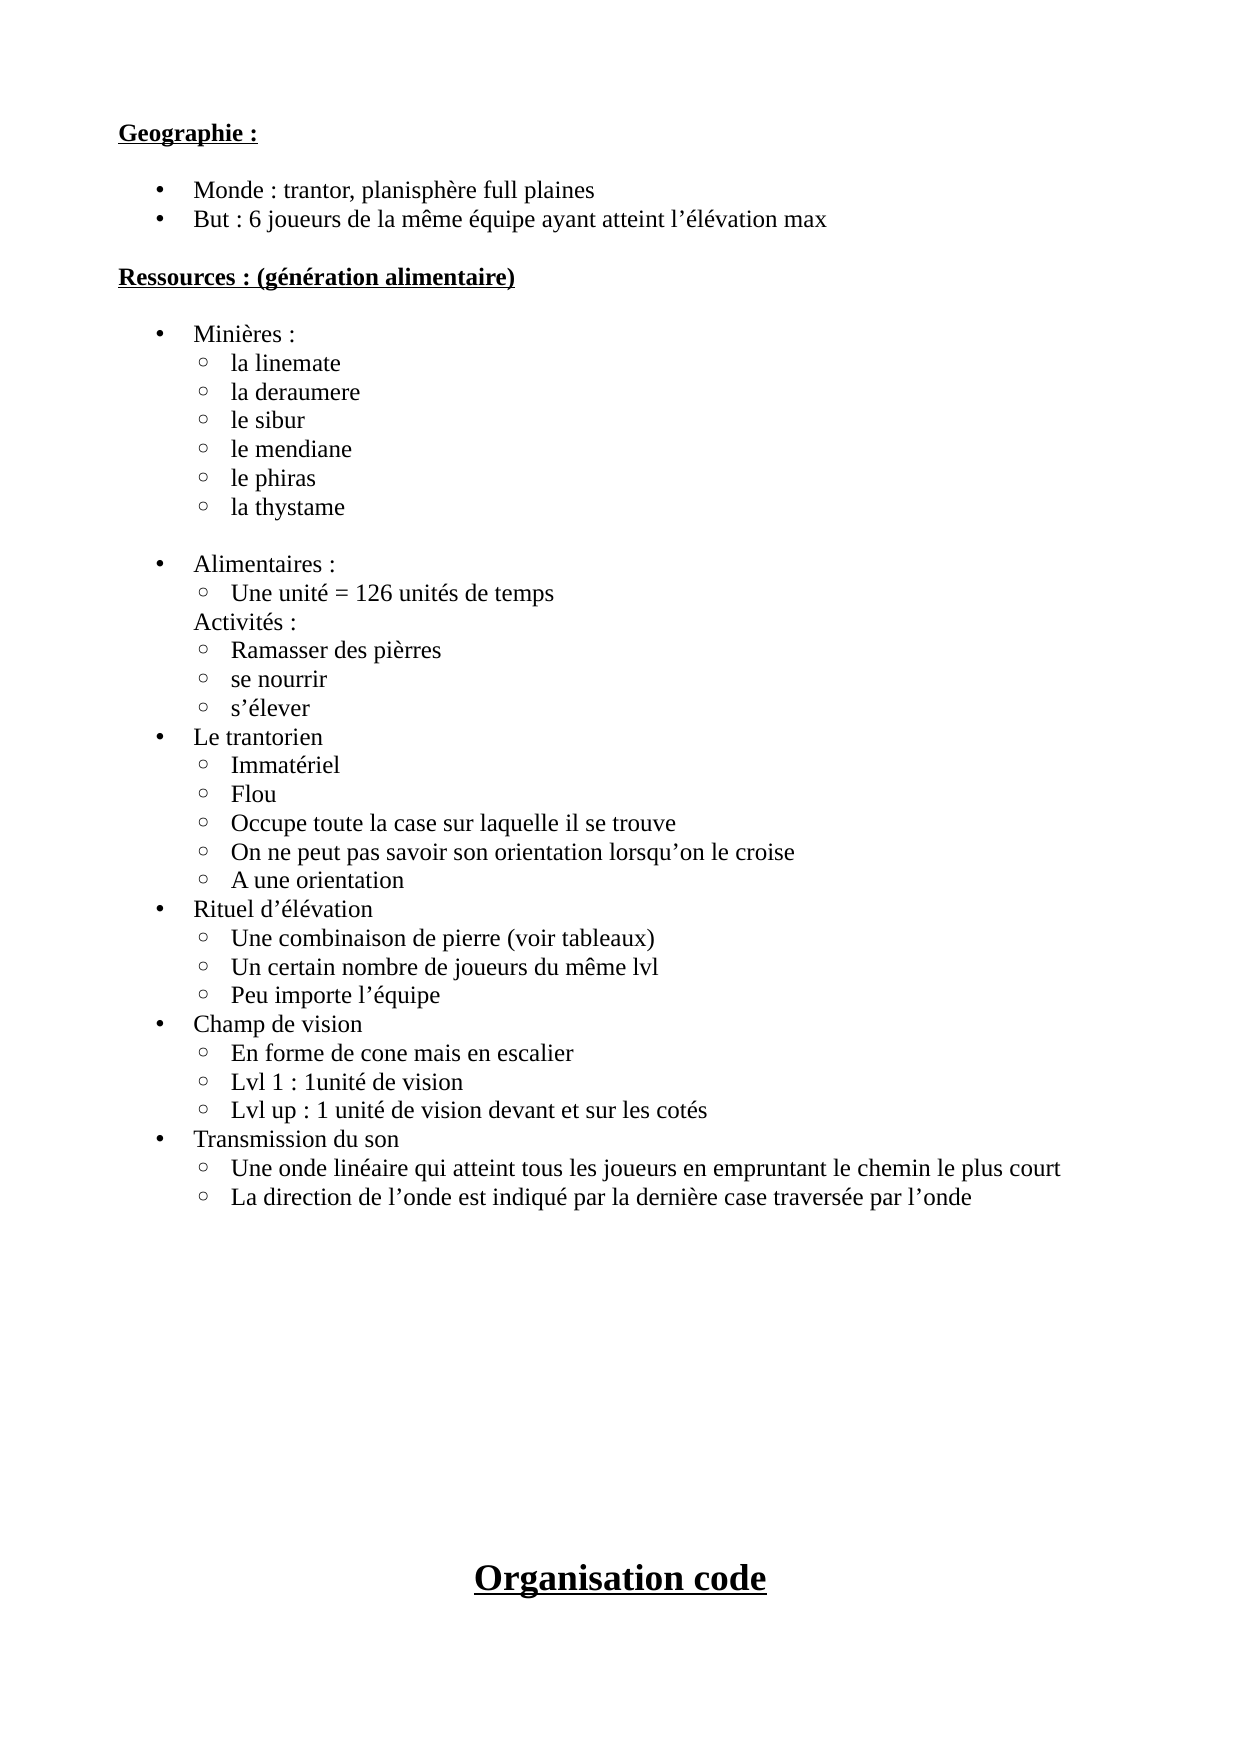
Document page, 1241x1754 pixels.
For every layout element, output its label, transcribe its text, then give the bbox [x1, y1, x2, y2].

list le phiras [193, 463, 1122, 492]
list But : 6 joueurs de la même équipe ayant atteint l’élévation max [156, 204, 1122, 233]
text Ressources : (génération alimentaire) [118, 262, 1122, 291]
list la deraumere [193, 377, 1122, 406]
list Champ de vision [156, 1009, 1122, 1038]
list Monde : trantor, planisphère full plaines [156, 176, 1122, 204]
list le mendiane [193, 434, 1122, 463]
list s’élever [193, 693, 1122, 722]
list la thystame [193, 492, 1122, 521]
list Occupe toute la case sur laquelle il se trouve [193, 808, 1122, 837]
list La direction de l’onde est indiqué par la dernière case traversée par l’onde [193, 1182, 1122, 1211]
list Immatériel [193, 751, 1122, 779]
list Lvl up : 1 unité de vision devant et sur les cotés [193, 1096, 1122, 1124]
list En forme de cone mais en escalier [193, 1038, 1122, 1067]
list On ne peut pas savoir son orientation lorsqu’on le croise [193, 837, 1122, 866]
text Organisation code [118, 1556, 1122, 1599]
list Le trantorien [156, 722, 1122, 751]
list la linemate [193, 348, 1122, 377]
list Une unité = 126 unités de temps [193, 578, 1122, 607]
list Minières : [156, 319, 1122, 348]
list Activités : [156, 607, 1122, 636]
list se nourrir [193, 664, 1122, 693]
list Rituel d’élévation [156, 894, 1122, 923]
text Geographie : [118, 118, 1122, 147]
list Alimentaires : [156, 549, 1122, 578]
list Une combinaison de pierre (voir tableaux) [193, 923, 1122, 952]
list Ramasser des pièrres [193, 636, 1122, 664]
list Transmission du son [156, 1124, 1122, 1153]
list Lvl 1 : 1unité de vision [193, 1067, 1122, 1096]
list le sibur [193, 406, 1122, 434]
list Peu importe l’équipe [193, 981, 1122, 1009]
list Un certain nombre de joueurs du même lvl [193, 952, 1122, 981]
list Flou [193, 779, 1122, 808]
list Une onde linéaire qui atteint tous les joueurs en empruntant le chemin le plus court [193, 1153, 1122, 1182]
list A une orientation [193, 866, 1122, 894]
